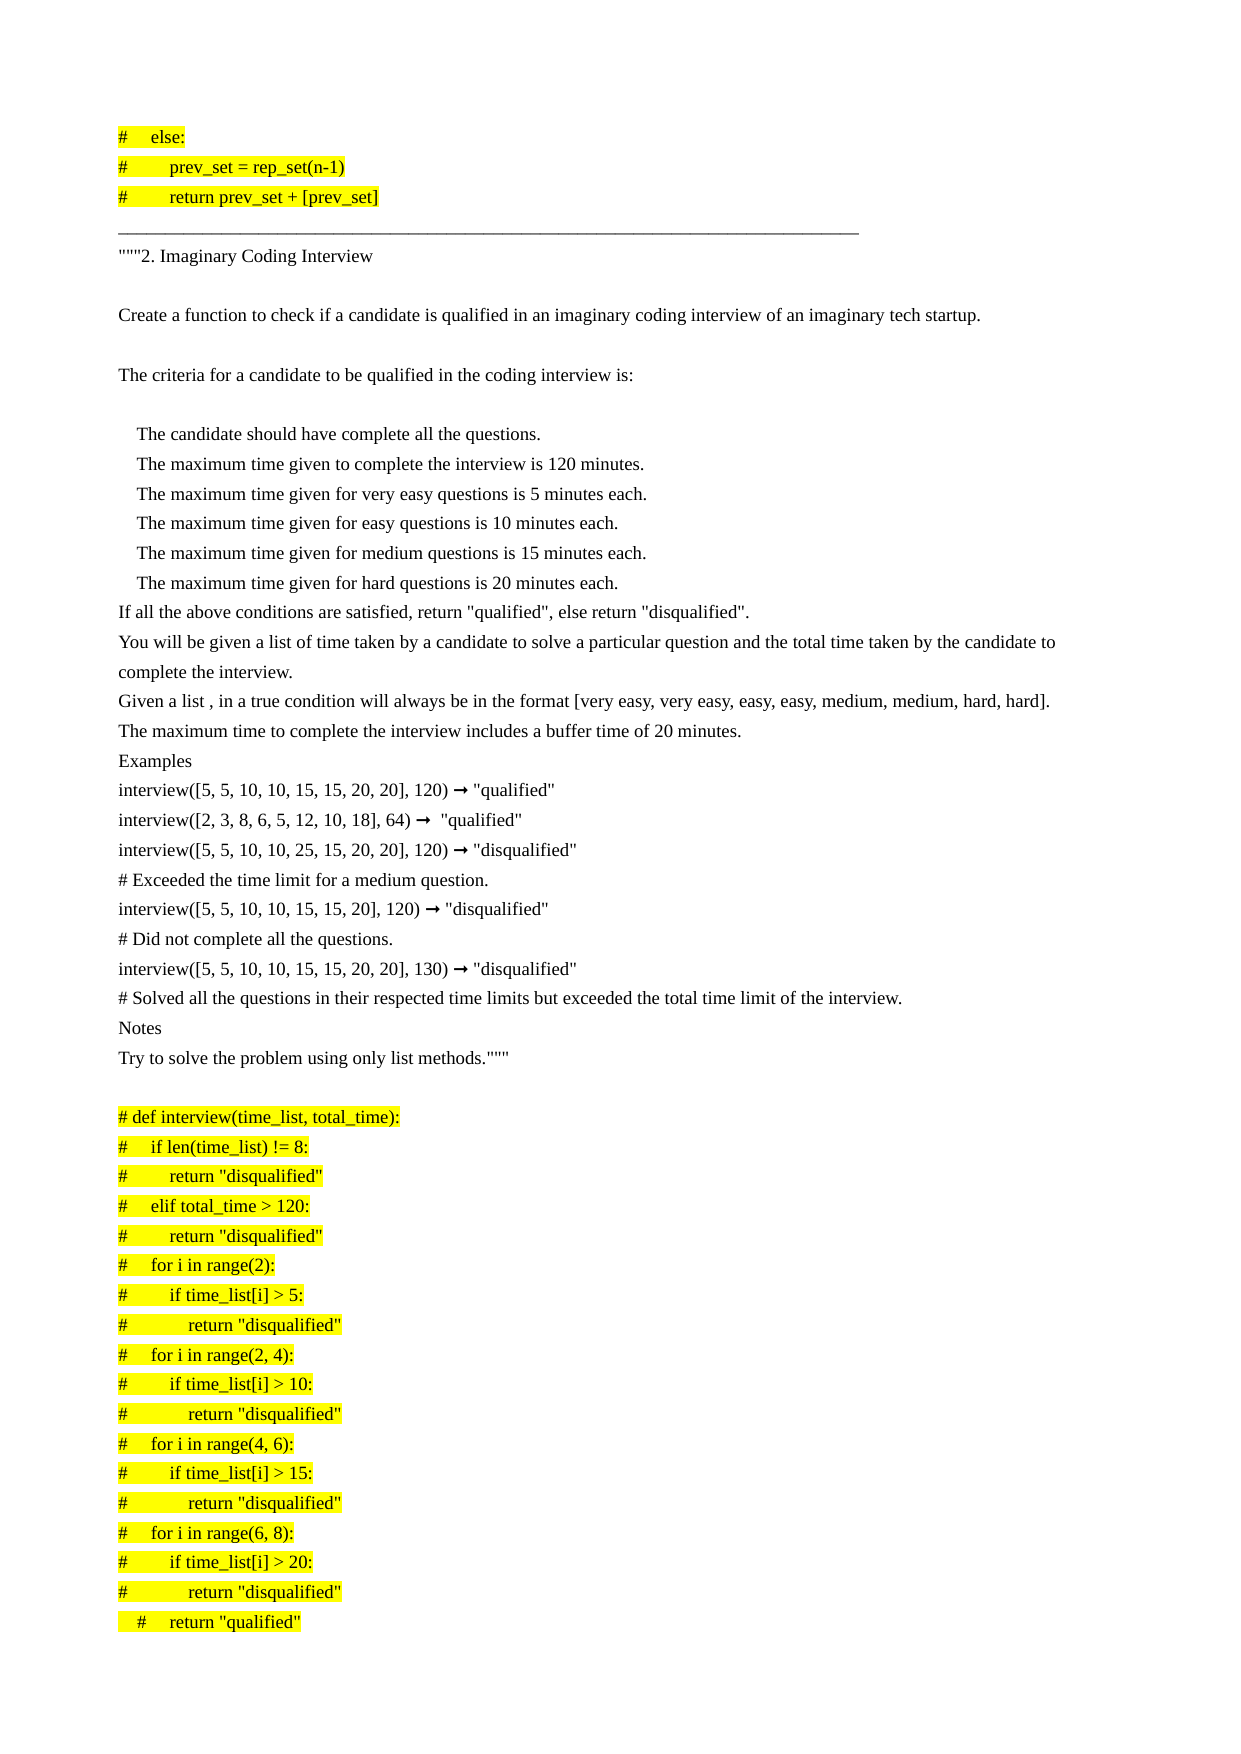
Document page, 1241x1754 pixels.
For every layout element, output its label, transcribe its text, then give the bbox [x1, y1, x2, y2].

text # if time_list[i] > 10: [118, 1365, 1122, 1395]
text # if time_list[i] > 20: [118, 1543, 1122, 1573]
text Create a function to check if a candidate is qualified in an imaginary coding interview of an imaginary tech startup. [118, 296, 1122, 326]
text # elif total_time > 120: [118, 1187, 1122, 1217]
text # return "disqualified" [118, 1484, 1122, 1513]
text interview([5, 5, 10, 10, 15, 15, 20, 20], 130) ➞ "disqualified" [118, 949, 1122, 979]
text # for i in range(6, 8): [118, 1513, 1122, 1543]
text interview([5, 5, 10, 10, 25, 15, 20, 20], 120) ➞ "disqualified" [118, 831, 1122, 860]
text interview([2, 3, 8, 6, 5, 12, 10, 18], 64) ➞ "qualified" [118, 801, 1122, 831]
text # if time_list[i] > 15: [118, 1454, 1122, 1484]
text The maximum time given for hard questions is 20 minutes each. [118, 563, 1122, 593]
text The maximum time given to complete the interview is 120 minutes. [118, 445, 1122, 474]
text # if time_list[i] > 5: [118, 1276, 1122, 1306]
text # return "disqualified" [118, 1395, 1122, 1424]
text # for i in range(2): [118, 1246, 1122, 1276]
text The candidate should have complete all the questions. [118, 415, 1122, 445]
text # return "disqualified" [118, 1217, 1122, 1246]
text You will be given a list of time taken by a candidate to solve a particular question and the total time taken by the candidate to complete the interview. [118, 623, 1122, 682]
text # if len(time_list) != 8: [118, 1127, 1122, 1157]
text # return "qualified" [118, 1602, 1122, 1632]
text If all the above conditions are satisfied, return "qualified", else return "disqualified". [118, 593, 1122, 623]
text # Did not complete all the questions. [118, 920, 1122, 949]
text _______________________________________________________________________________ [118, 207, 1122, 237]
text Examples [118, 742, 1122, 771]
text """2. Imaginary Coding Interview [118, 237, 1122, 267]
text # else: [118, 118, 1122, 148]
text Given a list , in a true condition will always be in the format [very easy, very easy, easy, easy, medium, medium, hard, hard]. [118, 682, 1122, 712]
text The maximum time to complete the interview includes a buffer time of 20 minutes. [118, 712, 1122, 742]
text # return prev_set + [prev_set] [118, 177, 1122, 207]
text The maximum time given for easy questions is 10 minutes each. [118, 504, 1122, 534]
text # Solved all the questions in their respected time limits but exceeded the total time limit of the interview. [118, 979, 1122, 1009]
text Notes [118, 1009, 1122, 1038]
text # return "disqualified" [118, 1157, 1122, 1187]
text Try to solve the problem using only list methods.""" [118, 1038, 1122, 1068]
text The maximum time given for very easy questions is 5 minutes each. [118, 474, 1122, 504]
text interview([5, 5, 10, 10, 15, 15, 20, 20], 120) ➞ "qualified" [118, 771, 1122, 801]
text # prev_set = rep_set(n-1) [118, 148, 1122, 177]
text # return "disqualified" [118, 1573, 1122, 1602]
text # Exceeded the time limit for a medium question. [118, 860, 1122, 890]
text The maximum time given for medium questions is 15 minutes each. [118, 534, 1122, 563]
text The criteria for a candidate to be qualified in the coding interview is: [118, 356, 1122, 385]
text # def interview(time_list, total_time): [118, 1098, 1122, 1127]
text interview([5, 5, 10, 10, 15, 15, 20], 120) ➞ "disqualified" [118, 890, 1122, 920]
text # for i in range(4, 6): [118, 1424, 1122, 1454]
text # return "disqualified" [118, 1306, 1122, 1335]
text # for i in range(2, 4): [118, 1335, 1122, 1365]
